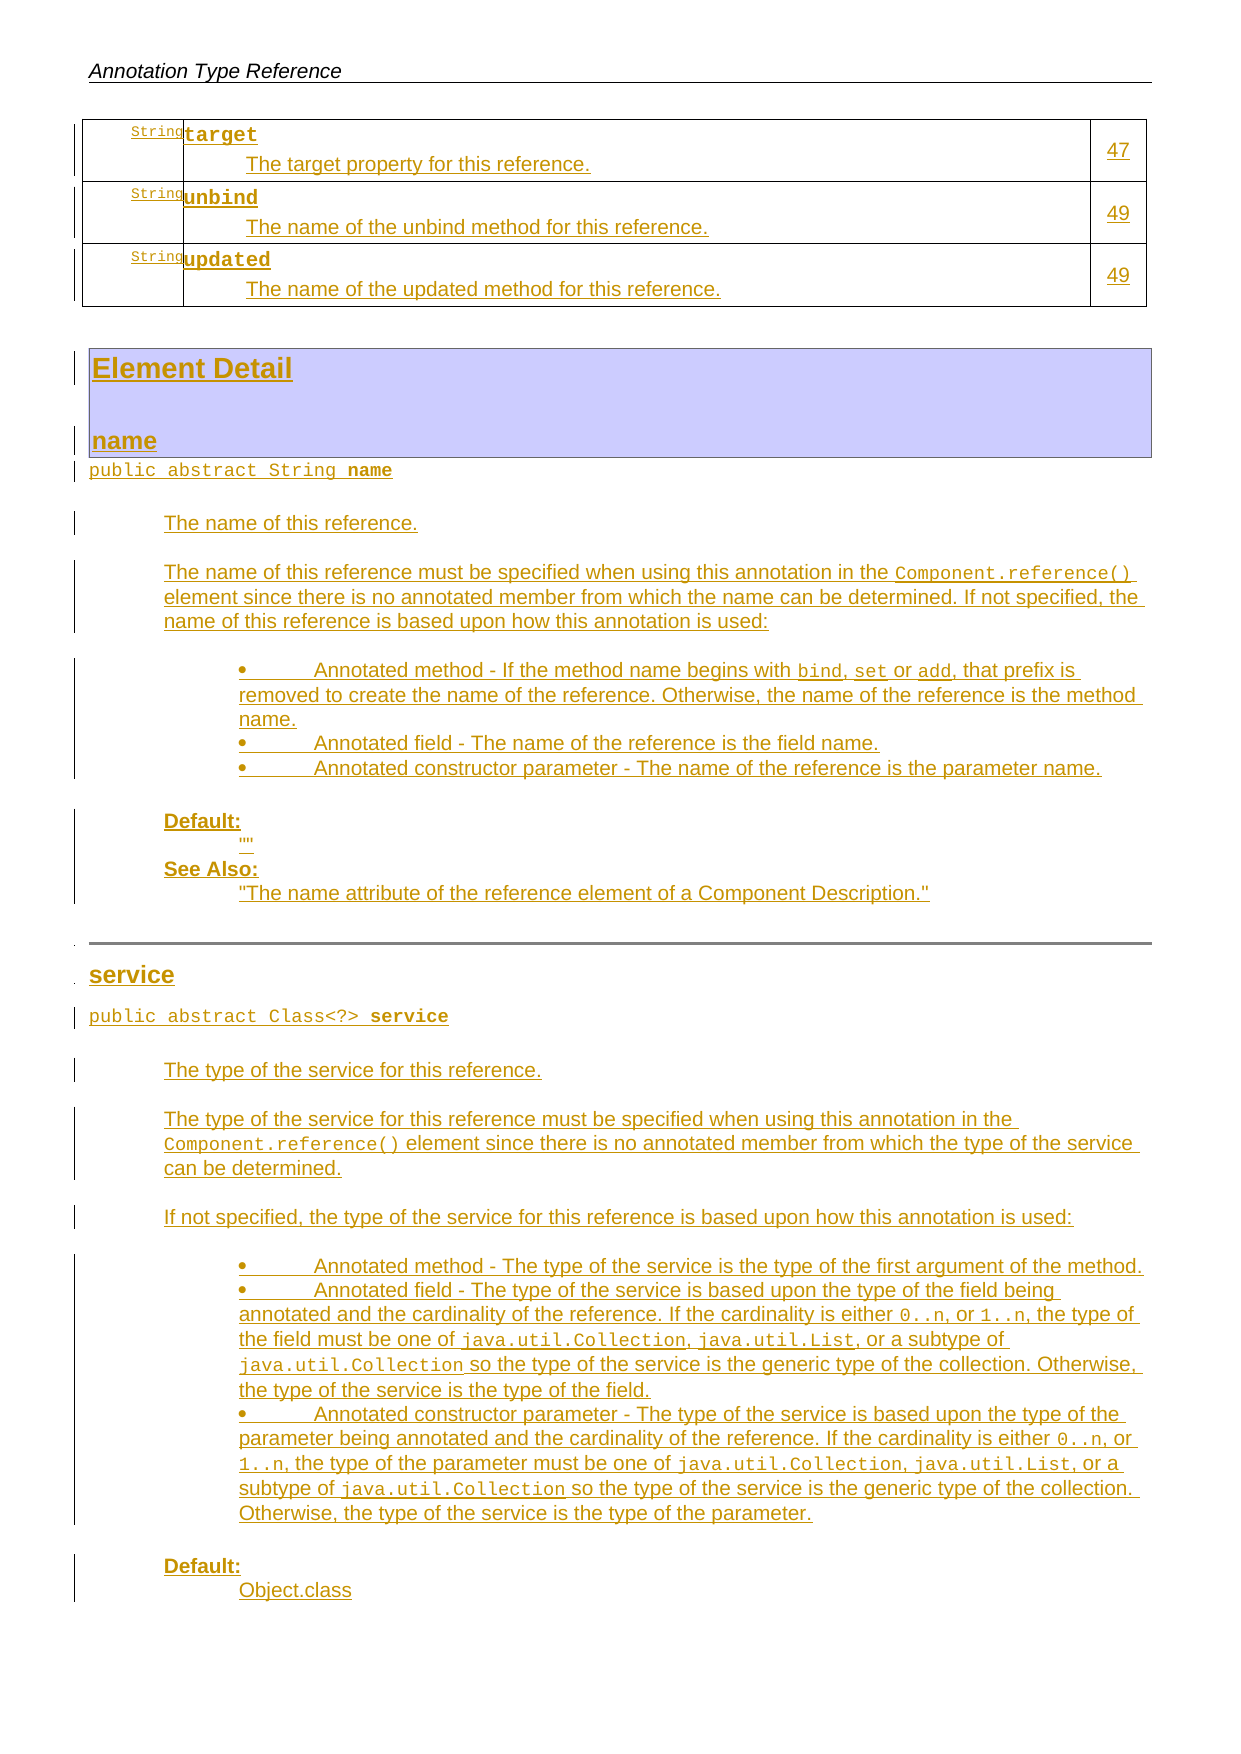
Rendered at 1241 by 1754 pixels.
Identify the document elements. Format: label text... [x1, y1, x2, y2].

table_cell 49 [1091, 244, 1146, 306]
subtitle Element Detail [90, 349, 1151, 384]
list Annotated field - The name of the reference is the field name. [238, 731, 1152, 755]
text Default: [163, 808, 1152, 832]
list Annotated field - The type of the service is based upon the type of the field being annotated and the cardinality of the reference. If the cardinality is either 0..n, or 1..n, the type of the field must be one of java.util.Collection, java.util.List, or a subtype of java.util.Collection so the type of the service is the generic type of the collection. Otherwise, the type of the service is the type of the field. [238, 1278, 1152, 1401]
table_cell String [83, 120, 183, 181]
text See Also: [163, 856, 1152, 880]
text The name of this reference must be specified when using this annotation in the Component.reference() element since there is no annotated member from which the name can be determined. If not specified, the name of this reference is based upon how this annotation is used: [163, 560, 1152, 633]
text Default: [163, 1554, 1152, 1578]
list Annotated method - The type of the service is the type of the first argument of the method. [238, 1254, 1152, 1278]
text public abstract Class<?> service [88, 1007, 1152, 1028]
table_cell updated The name of the updated method for this reference. [184, 244, 1090, 306]
list Annotated constructor parameter - The type of the service is based upon the type of the parameter being annotated and the cardinality of the reference. If the cardinality is either 0..n, or 1..n, the type of the parameter must be one of java.util.Collection, java.util.List, or a subtype of java.util.Collection so the type of the service is the generic type of the collection. Otherwise, the type of the service is the type of the parameter. [238, 1401, 1152, 1525]
text The name of this reference. [163, 511, 1152, 535]
table_cell 49 [1091, 182, 1146, 243]
text public abstract String name [88, 461, 1152, 482]
text The type of the service for this reference. [163, 1058, 1152, 1082]
text If not specified, the type of the service for this reference is based upon how this annotation is used: [163, 1205, 1152, 1229]
table_cell String [83, 244, 183, 306]
subtitle name [90, 423, 1151, 457]
list Annotated method - If the method name begins with bind, set or add, that prefix is removed to create the name of the reference. Otherwise, the name of the reference is the method name. [238, 658, 1152, 731]
text "The name attribute of the reference element of a Component Description." [238, 880, 1152, 904]
table_cell String [83, 182, 183, 243]
table_cell 47 [1091, 120, 1146, 181]
text "" [238, 832, 1152, 856]
text Object.class [238, 1578, 1152, 1602]
list Annotated constructor parameter - The name of the reference is the parameter name. [238, 755, 1152, 779]
text The type of the service for this reference must be specified when using this annotation in the Component.reference() element since there is no annotated member from which the type of the service can be determined. [163, 1107, 1152, 1180]
table_cell target The target property for this reference. [184, 120, 1090, 181]
table_cell unbind The name of the unbind method for this reference. [184, 182, 1090, 243]
